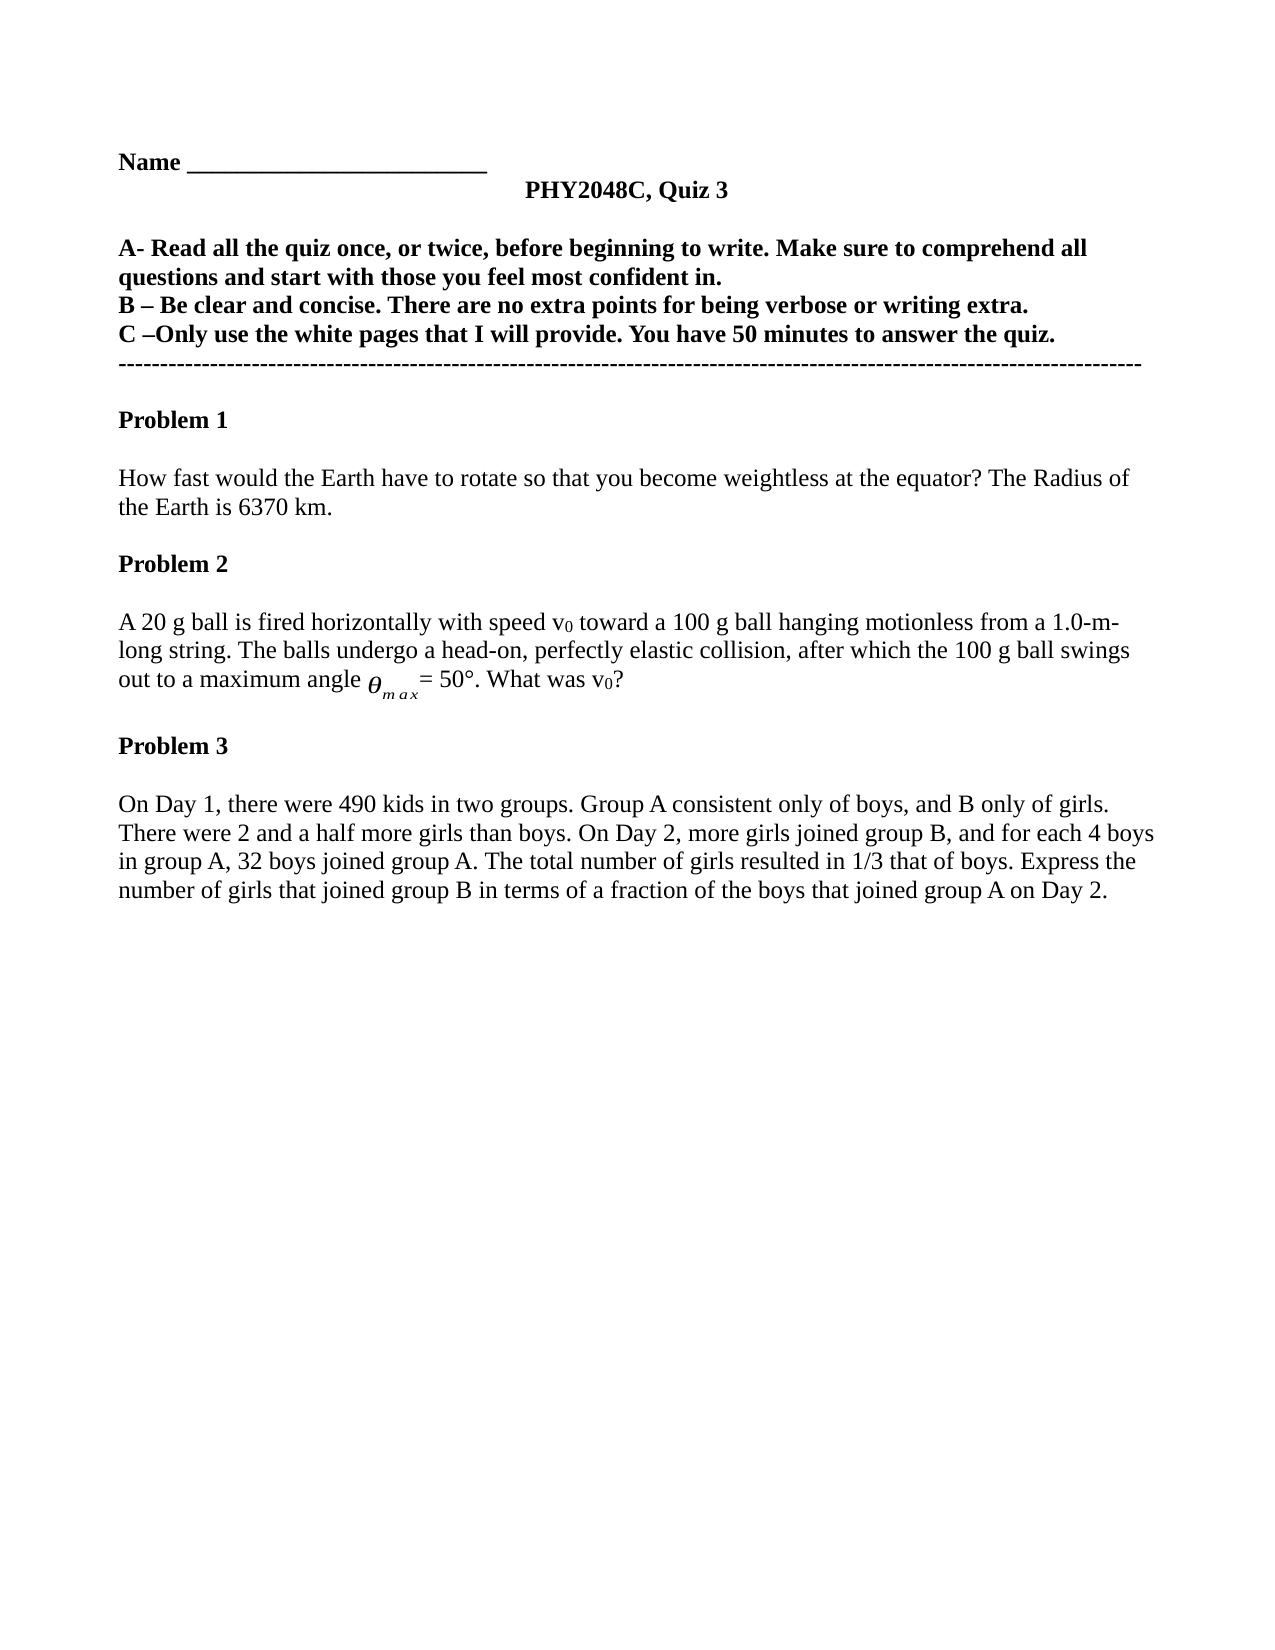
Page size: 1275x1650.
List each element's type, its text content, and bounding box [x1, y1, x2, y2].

text How fast would the Earth have to rotate so that you become weightless at the equator? The Radius of the Earth is 6370 km. [118, 463, 1157, 521]
text B – Be clear and concise. There are no extra points for being verbose or writing extra. [118, 291, 1157, 319]
text --------------------------------------------------------------------------------------------------------------------------- [118, 348, 1157, 377]
text On Day 1, there were 490 kids in two groups. Group A consistent only of boys, and B only of girls. There were 2 and a half more girls than boys. On Day 2, more girls joined group B, and for each 4 boys in group A, 32 boys joined group A. The total number of girls resulted in 1/3 that of boys. Express the number of girls that joined group B in terms of a fraction of the boys that joined group A on Day 2. [118, 789, 1157, 904]
text Name ________________________ [118, 147, 1157, 176]
text C –Only use the white pages that I will provide. You have 50 minutes to answer the quiz. [118, 319, 1157, 348]
text Problem 3 [118, 731, 1157, 760]
text A- Read all the quiz once, or twice, before beginning to write. Make sure to comprehend all questions and start with those you feel most confident in. [118, 233, 1157, 291]
text Problem 1 [118, 406, 1157, 434]
text PHY2048C, Quiz 3 [118, 176, 1157, 204]
text A 20 g ball is fired horizontally with speed v0 toward a 100 g ball hanging motionless from a 1.0-m-long string. The balls undergo a head-on, perfectly elastic collision, after which the 100 g ball swings out to a maximum angle = 50°. What was v0? [118, 607, 1157, 703]
text Problem 2 [118, 549, 1157, 578]
